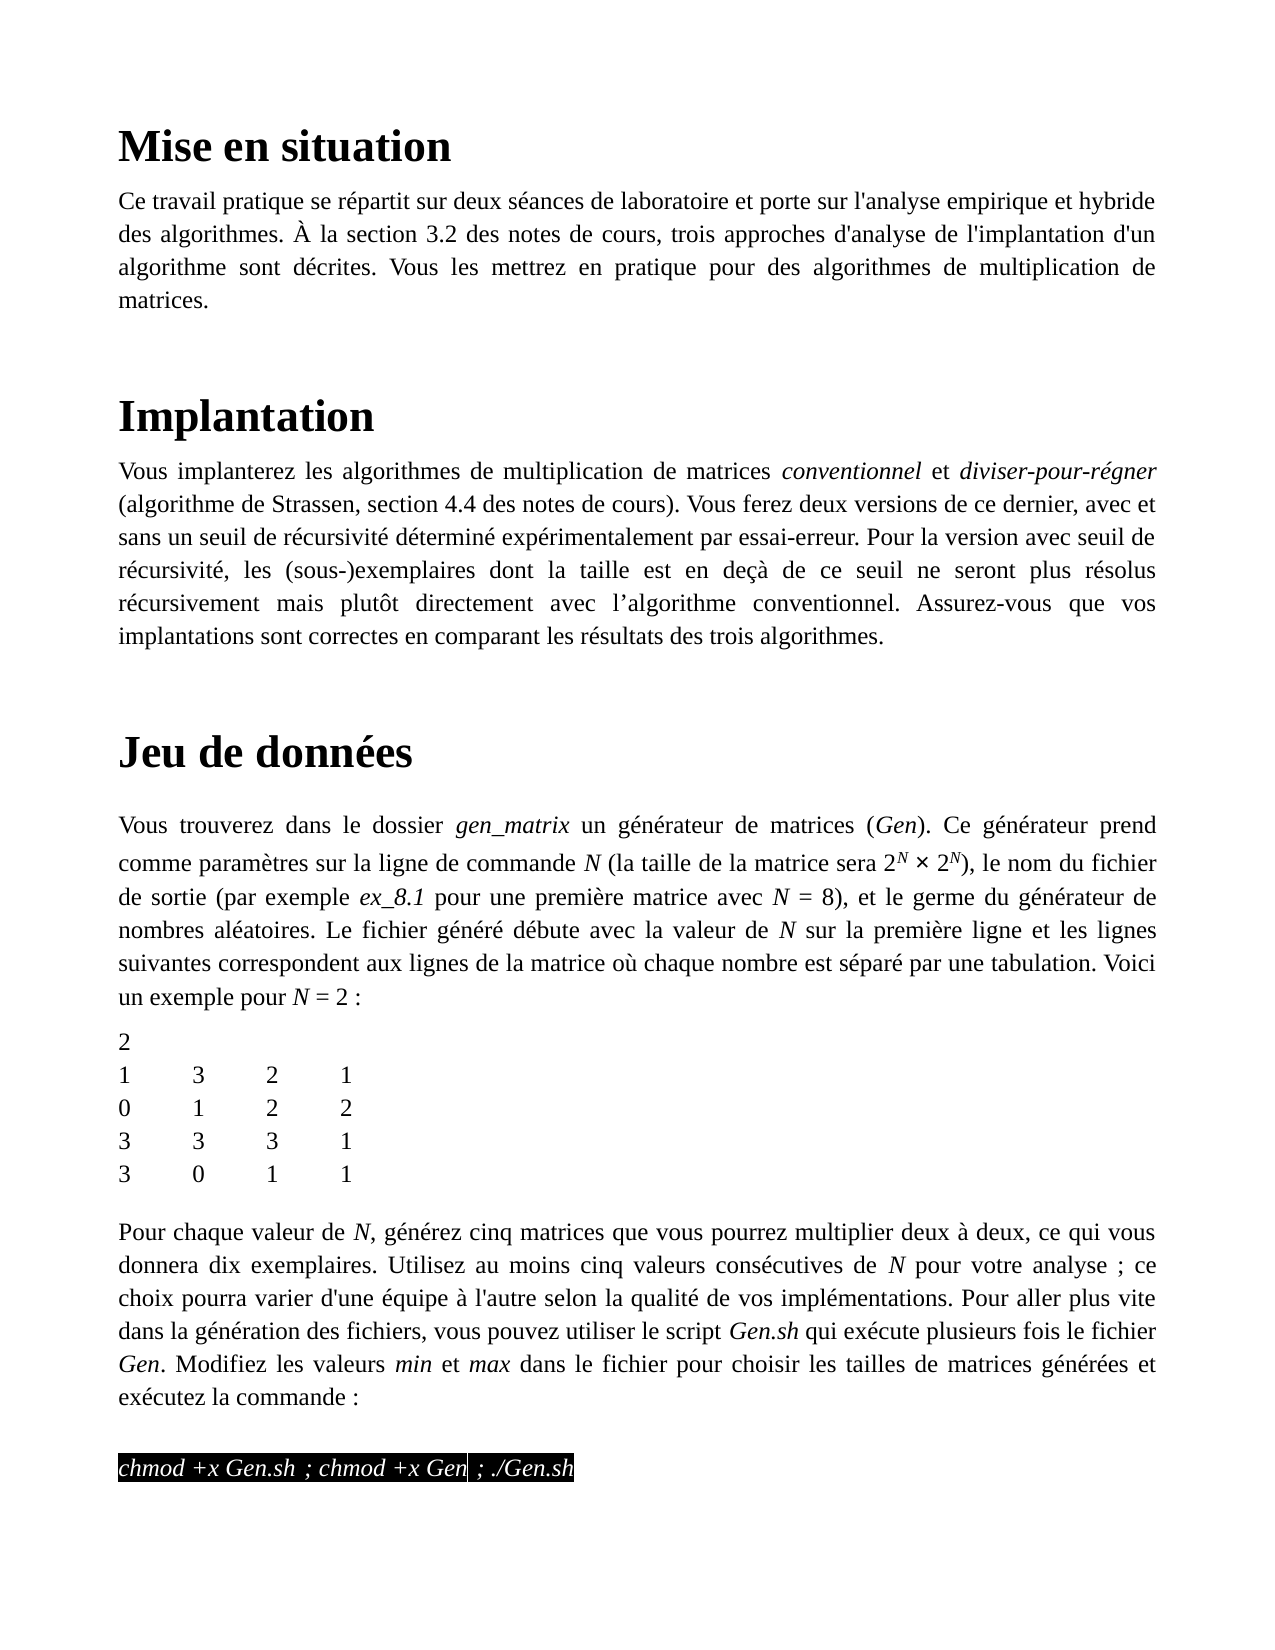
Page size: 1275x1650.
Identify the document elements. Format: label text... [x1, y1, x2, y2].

text 2 [118, 1027, 1157, 1056]
text Pour chaque valeur de N, générez cinq matrices que vous pourrez multiplier deux à deux, ce qui vous donnera dix exemplaires. Utilisez au moins cinq valeurs consécutives de N pour votre analyse ; ce choix pourra varier d'une équipe à l'autre selon la qualité de vos implémentations. Pour aller plus vite dans la génération des fichiers, vous pouvez utiliser le script Gen.sh qui exécute plusieurs fois le fichier Gen. Modifiez les valeurs min et max dans le fichier pour choisir les tailles de matrices générées et exécutez la commande : [118, 1217, 1157, 1411]
text 3 0 1 1 [118, 1159, 1157, 1188]
text 0 1 2 2 [118, 1093, 1157, 1122]
text 1 3 2 1 [118, 1060, 1157, 1089]
subtitle Implantation [118, 388, 1157, 441]
text 3 3 3 1 [118, 1126, 1157, 1155]
text Vous trouverez dans le dossier gen_matrix un générateur de matrices (Gen). Ce générateur prend comme paramètres sur la ligne de commande N (la taille de la matrice sera 2N × 2N), le nom du fichier de sortie (par exemple ex_8.1 pour une première matrice avec N = 8), et le germe du générateur de nombres aléatoires. Le fichier généré débute avec la valeur de N sur la première ligne et les lignes suivantes correspondent aux lignes de la matrice où chaque nombre est séparé par une tabulation. Voici un exemple pour N = 2 : [118, 810, 1157, 1010]
subtitle Jeu de données [118, 725, 1157, 777]
subtitle Mise en situation [118, 118, 1157, 171]
text Ce travail pratique se répartit sur deux séances de laboratoire et porte sur l'analyse empirique et hybride des algorithmes. À la section 3.2 des notes de cours, trois approches d'analyse de l'implantation d'un algorithme sont décrites. Vous les mettrez en pratique pour des algorithmes de multiplication de matrices. [118, 186, 1157, 314]
text chmod +x Gen.sh ; chmod +x Gen ; ./Gen.sh [118, 1453, 1157, 1482]
text Vous implanterez les algorithmes de multiplication de matrices conventionnel et diviser-pour-régner (algorithme de Strassen, section 4.4 des notes de cours). Vous ferez deux versions de ce dernier, avec et sans un seuil de récursivité déterminé expérimentalement par essai-erreur. Pour la version avec seuil de récursivité, les (sous-)exemplaires dont la taille est en deçà de ce seuil ne seront plus résolus récursivement mais plutôt directement avec l’algorithme conventionnel. Assurez-vous que vos implantations sont correctes en comparant les résultats des trois algorithmes. [118, 456, 1157, 650]
